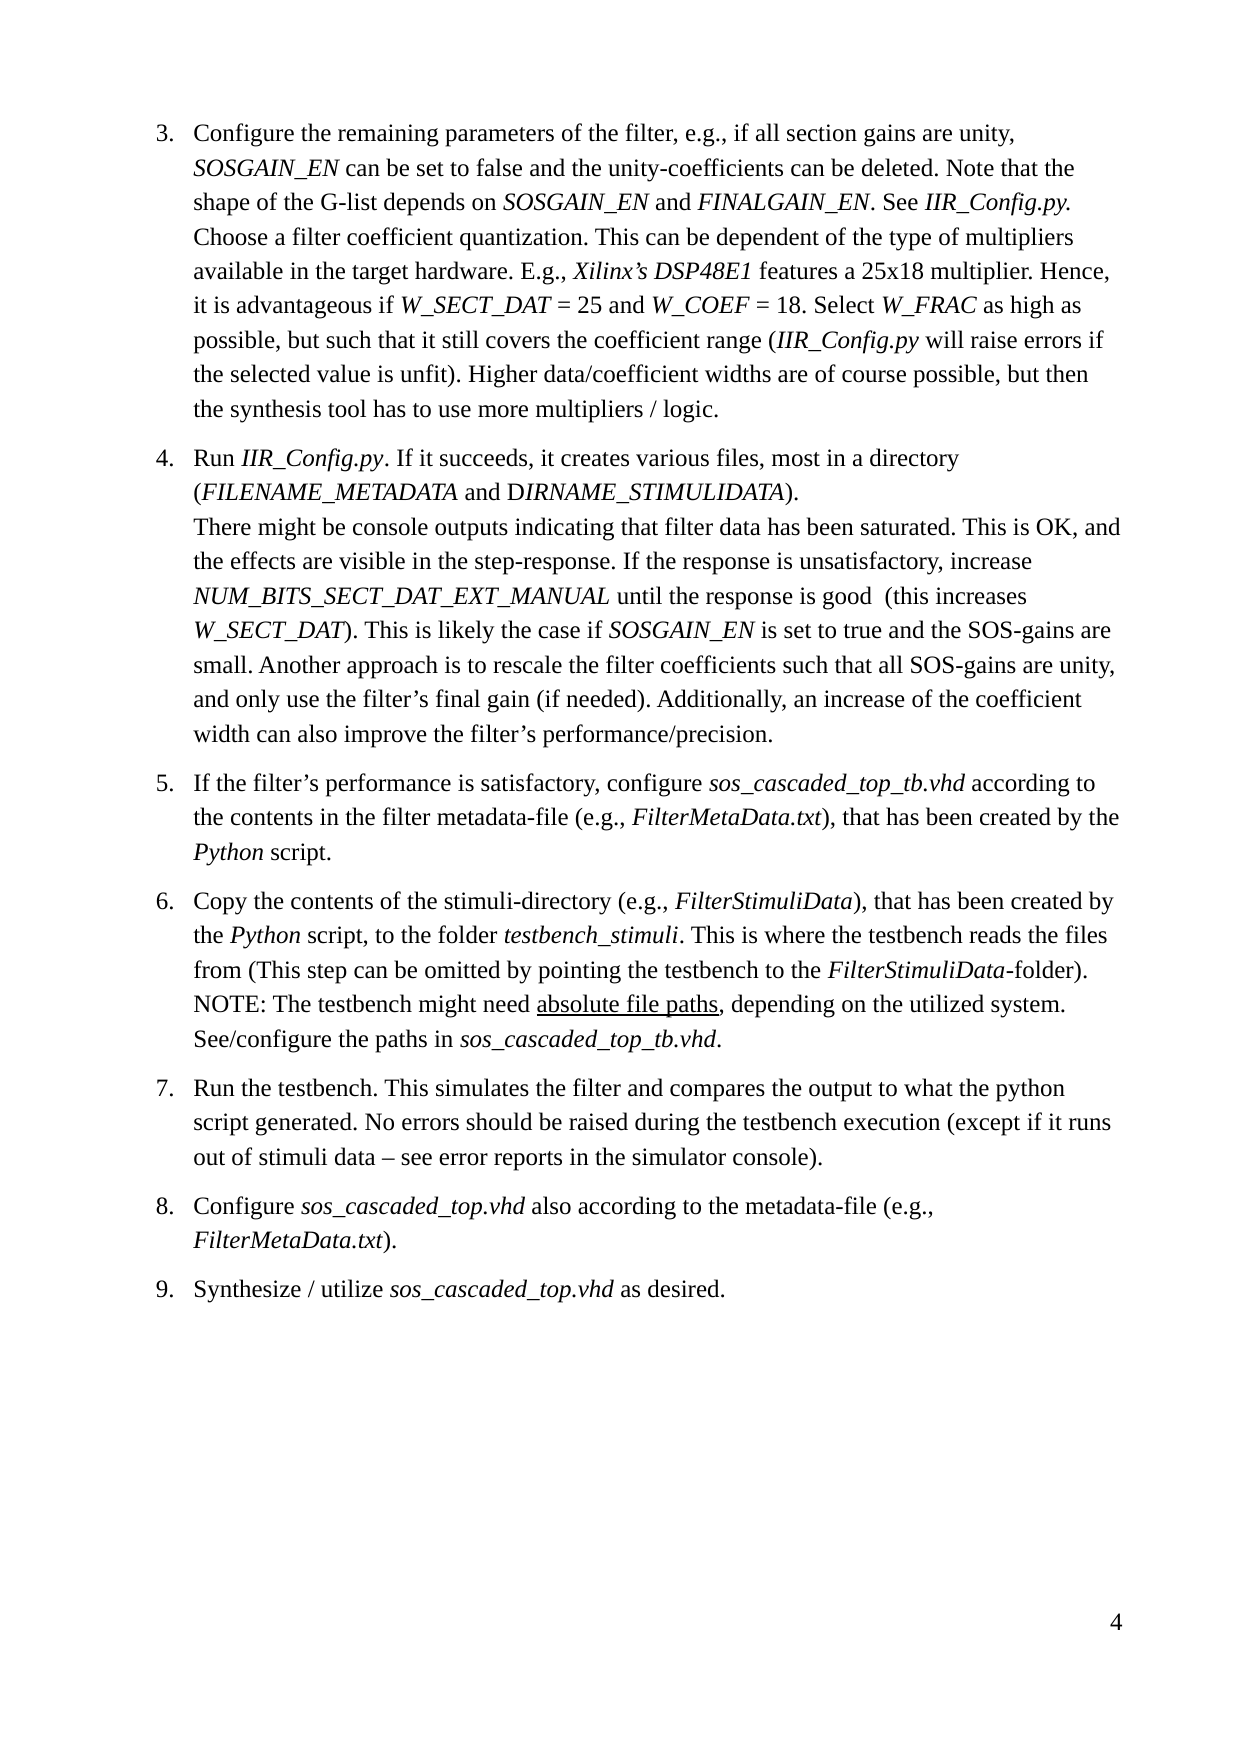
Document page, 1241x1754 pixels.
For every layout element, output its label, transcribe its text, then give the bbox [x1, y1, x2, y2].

list Synthesize / utilize sos_cascaded_top.vhd as desired. [156, 1274, 1122, 1338]
list Configure the remaining parameters of the filter, e.g., if all section gains are unity, SOSGAIN_EN can be set to false and the unity-coefficients can be deleted. Note that the shape of the G-list depends on SOSGAIN_EN and FINALGAIN_EN. See IIR_Config.py. Choose a filter coefficient quantization. This can be dependent of the type of multipliers available in the target hardware. E.g., Xilinx’s DSP48E1 features a 25x18 multiplier. Hence, it is advantageous if W_SECT_DAT = 25 and W_COEF = 18. Select W_FRAC as high as possible, but such that it still covers the coefficient range (IIR_Config.py will raise errors if the selected value is unfit). Higher data/coefficient widths are of course possible, but then the synthesis tool has to use more multipliers / logic. [156, 118, 1122, 423]
list Run IIR_Config.py. If it succeeds, it creates various files, most in a directory (FILENAME_METADATA and DIRNAME_STIMULIDATA). There might be console outputs indicating that filter data has been saturated. This is OK, and the effects are visible in the step-response. If the response is unsatisfactory, increase NUM_BITS_SECT_DAT_EXT_MANUAL until the response is good (this increases W_SECT_DAT). This is likely the case if SOSGAIN_EN is set to true and the SOS-gains are small. Another approach is to rescale the filter coefficients such that all SOS-gains are unity, and only use the filter’s final gain (if needed). Additionally, an increase of the coefficient width can also improve the filter’s performance/precision. [156, 443, 1122, 748]
list Configure sos_cascaded_top.vhd also according to the metadata-file (e.g., FilterMetaData.txt). [156, 1191, 1122, 1254]
list Copy the contents of the stimuli-directory (e.g., FilterStimuliData), that has been created by the Python script, to the folder testbench_stimuli. This is where the testbench reads the files from (This step can be omitted by pointing the testbench to the FilterStimuliData-folder). NOTE: The testbench might need absolute file paths, depending on the utilized system. See/configure the paths in sos_cascaded_top_tb.vhd. [156, 886, 1122, 1053]
list Run the testbench. This simulates the filter and compares the output to what the python script generated. No errors should be raised during the testbench execution (except if it runs out of stimuli data – see error reports in the simulator console). [156, 1073, 1122, 1171]
list If the filter’s performance is satisfactory, configure sos_cascaded_top_tb.vhd according to the contents in the filter metadata-file (e.g., FilterMetaData.txt), that has been created by the Python script. [156, 768, 1122, 866]
